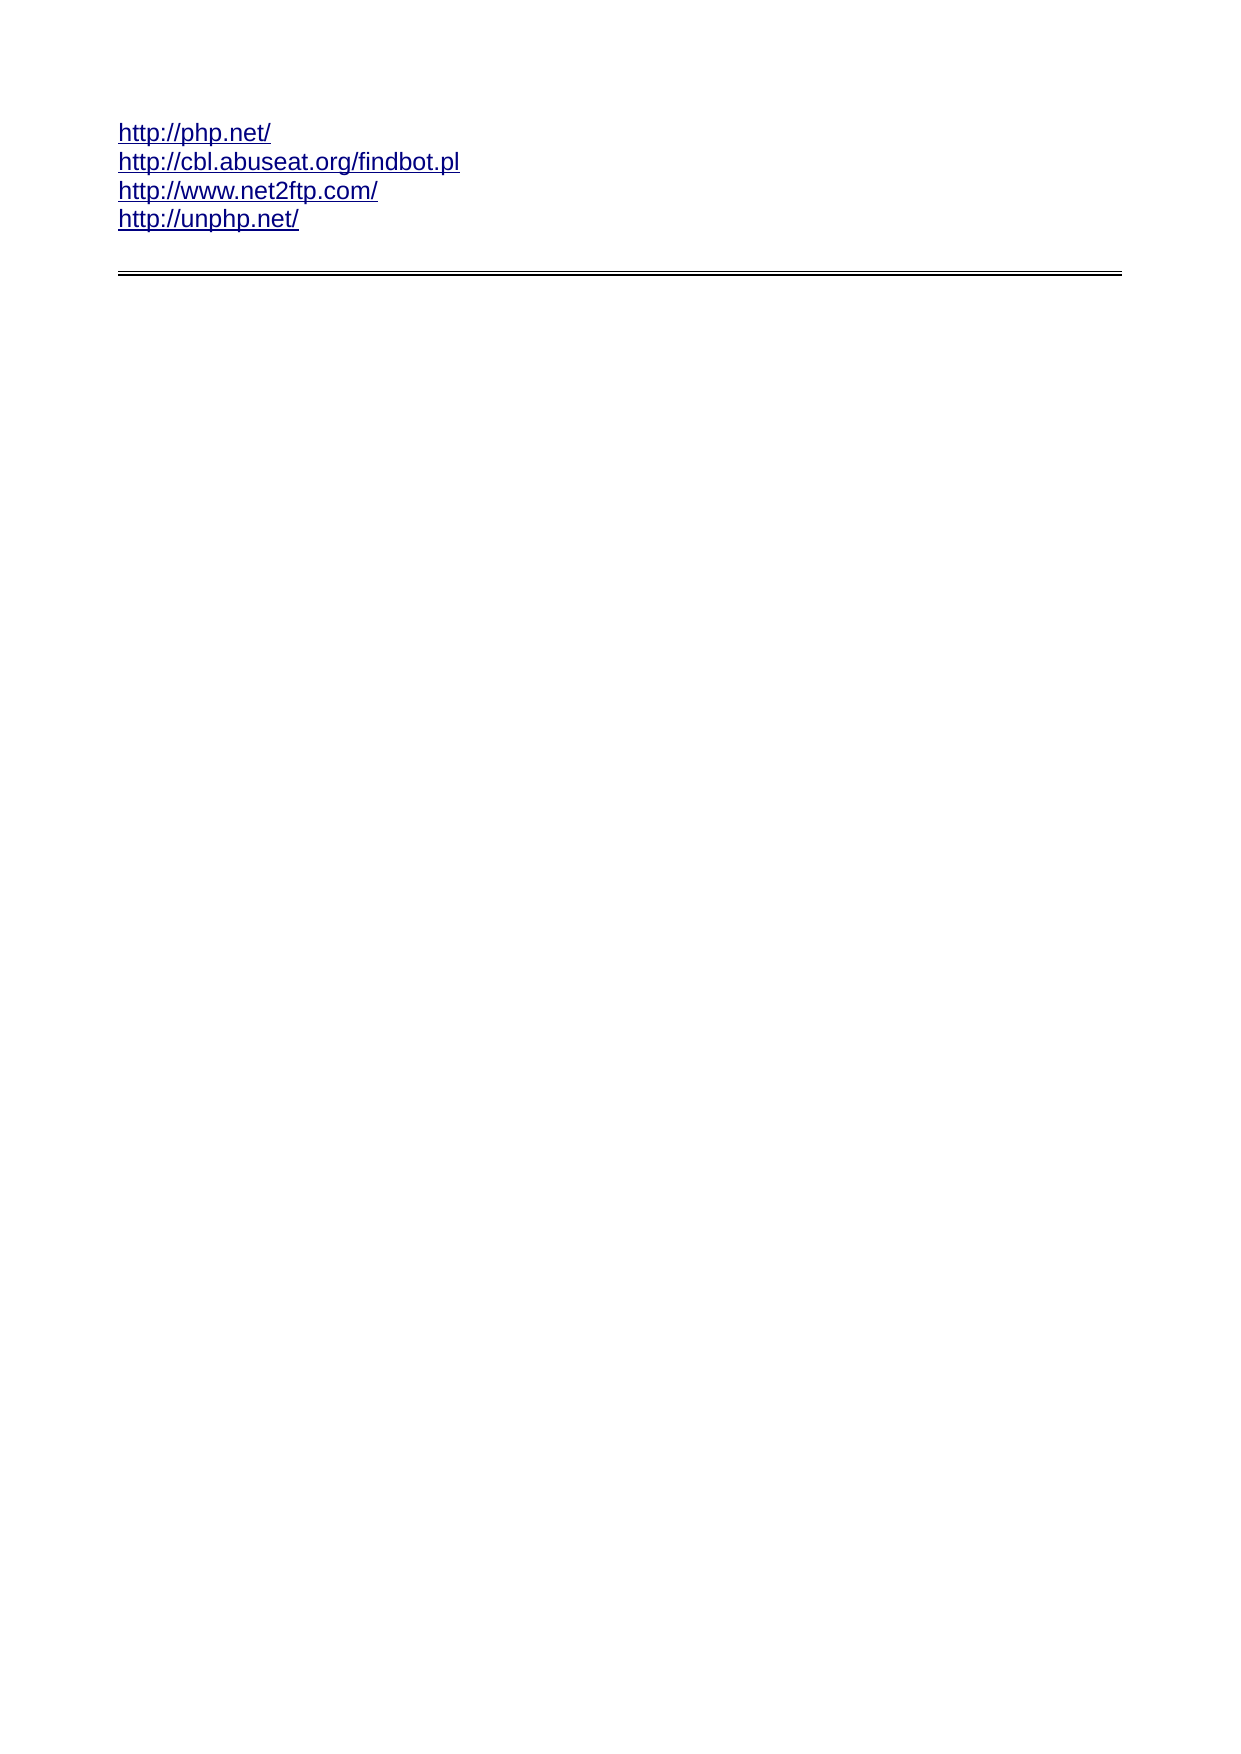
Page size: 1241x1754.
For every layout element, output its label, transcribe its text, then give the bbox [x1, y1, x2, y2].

text http://unphp.net/ [118, 204, 1122, 233]
text http://www.net2ftp.com/ [118, 176, 1122, 204]
text http://cbl.abuseat.org/findbot.pl [118, 147, 1122, 176]
text http://php.net/ [118, 118, 1122, 147]
